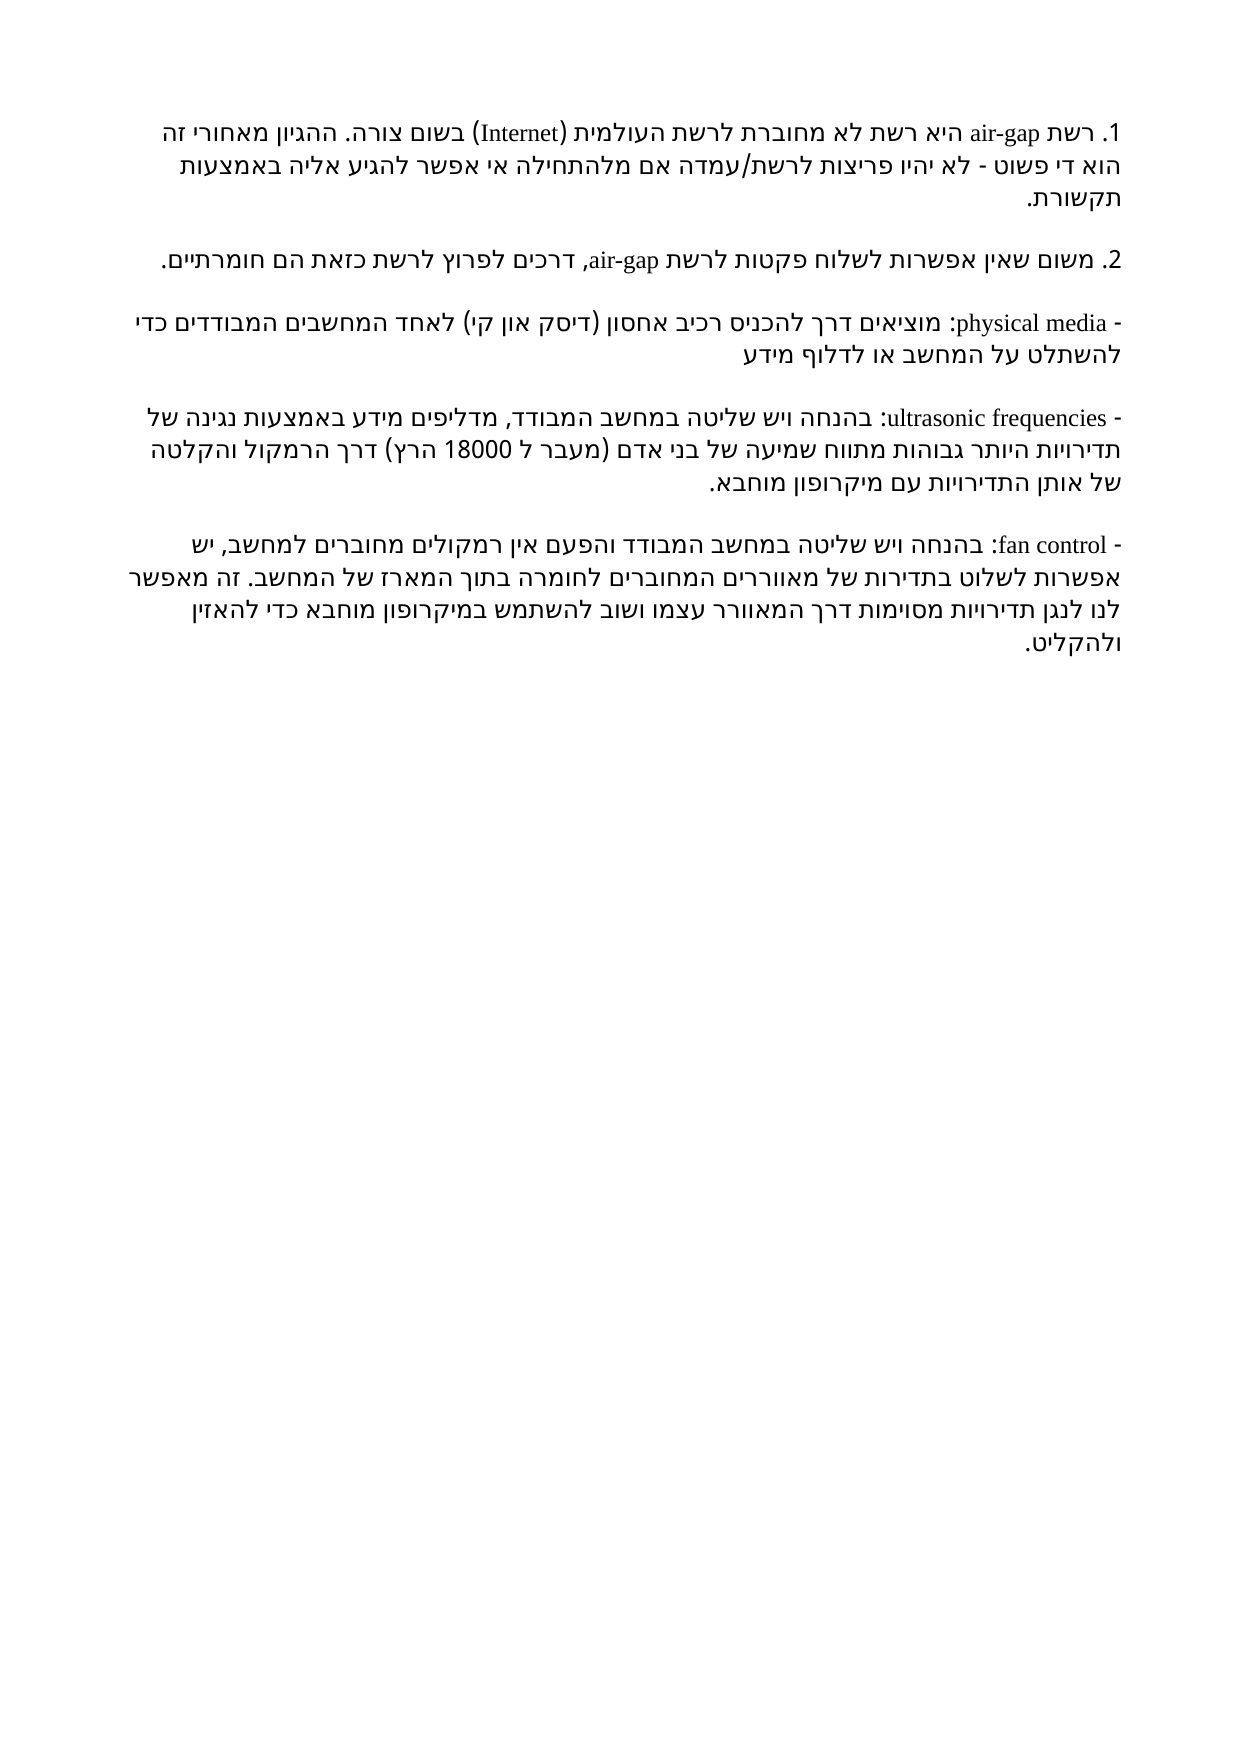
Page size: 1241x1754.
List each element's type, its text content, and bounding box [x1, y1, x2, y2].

text - fan control: בהנחה ויש שליטה במחשב המבודד והפעם אין רמקולים מחוברים למחשב, יש אפשרות לשלוט בתדירות של מאווררים המחוברים לחומרה בתוך המארז של המחשב. זה מאפשר לנו לנגן תדירויות מסוימות דרך המאוורר עצמו ושוב להשתמש במיקרופון מוחבא כדי להאזין ולהקליט. [118, 530, 1122, 662]
text 2. משום שאין אפשרות לשלוח פקטות לרשת air-gap, דרכים לפרוץ לרשת כזאת הם חומרתיים. [118, 246, 1122, 279]
text 1. רשת air-gap היא רשת לא מחוברת לרשת העולמית (Internet) בשום צורה. ההגיון מאחורי זה הוא די פשוט - לא יהיו פריצות לרשת/עמדה אם מלהתחילה אי אפשר להגיע אליה באמצעות תקשורת. [118, 118, 1122, 217]
text - physical media: מוציאים דרך להכניס רכיב אחסון (דיסק און קי) לאחד המחשבים המבודדים כדי להשתלט על המחשב או לדלוף מידע [118, 308, 1122, 374]
text - ultrasonic frequencies: בהנחה ויש שליטה במחשב המבודד, מדליפים מידע באמצעות נגינה של תדירויות היותר גבוהות מתווח שמיעה של בני אדם (מעבר ל 18000 הרץ) דרך הרמקול והקלטה של אותן התדירויות עם מיקרופון מוחבא. [118, 403, 1122, 502]
